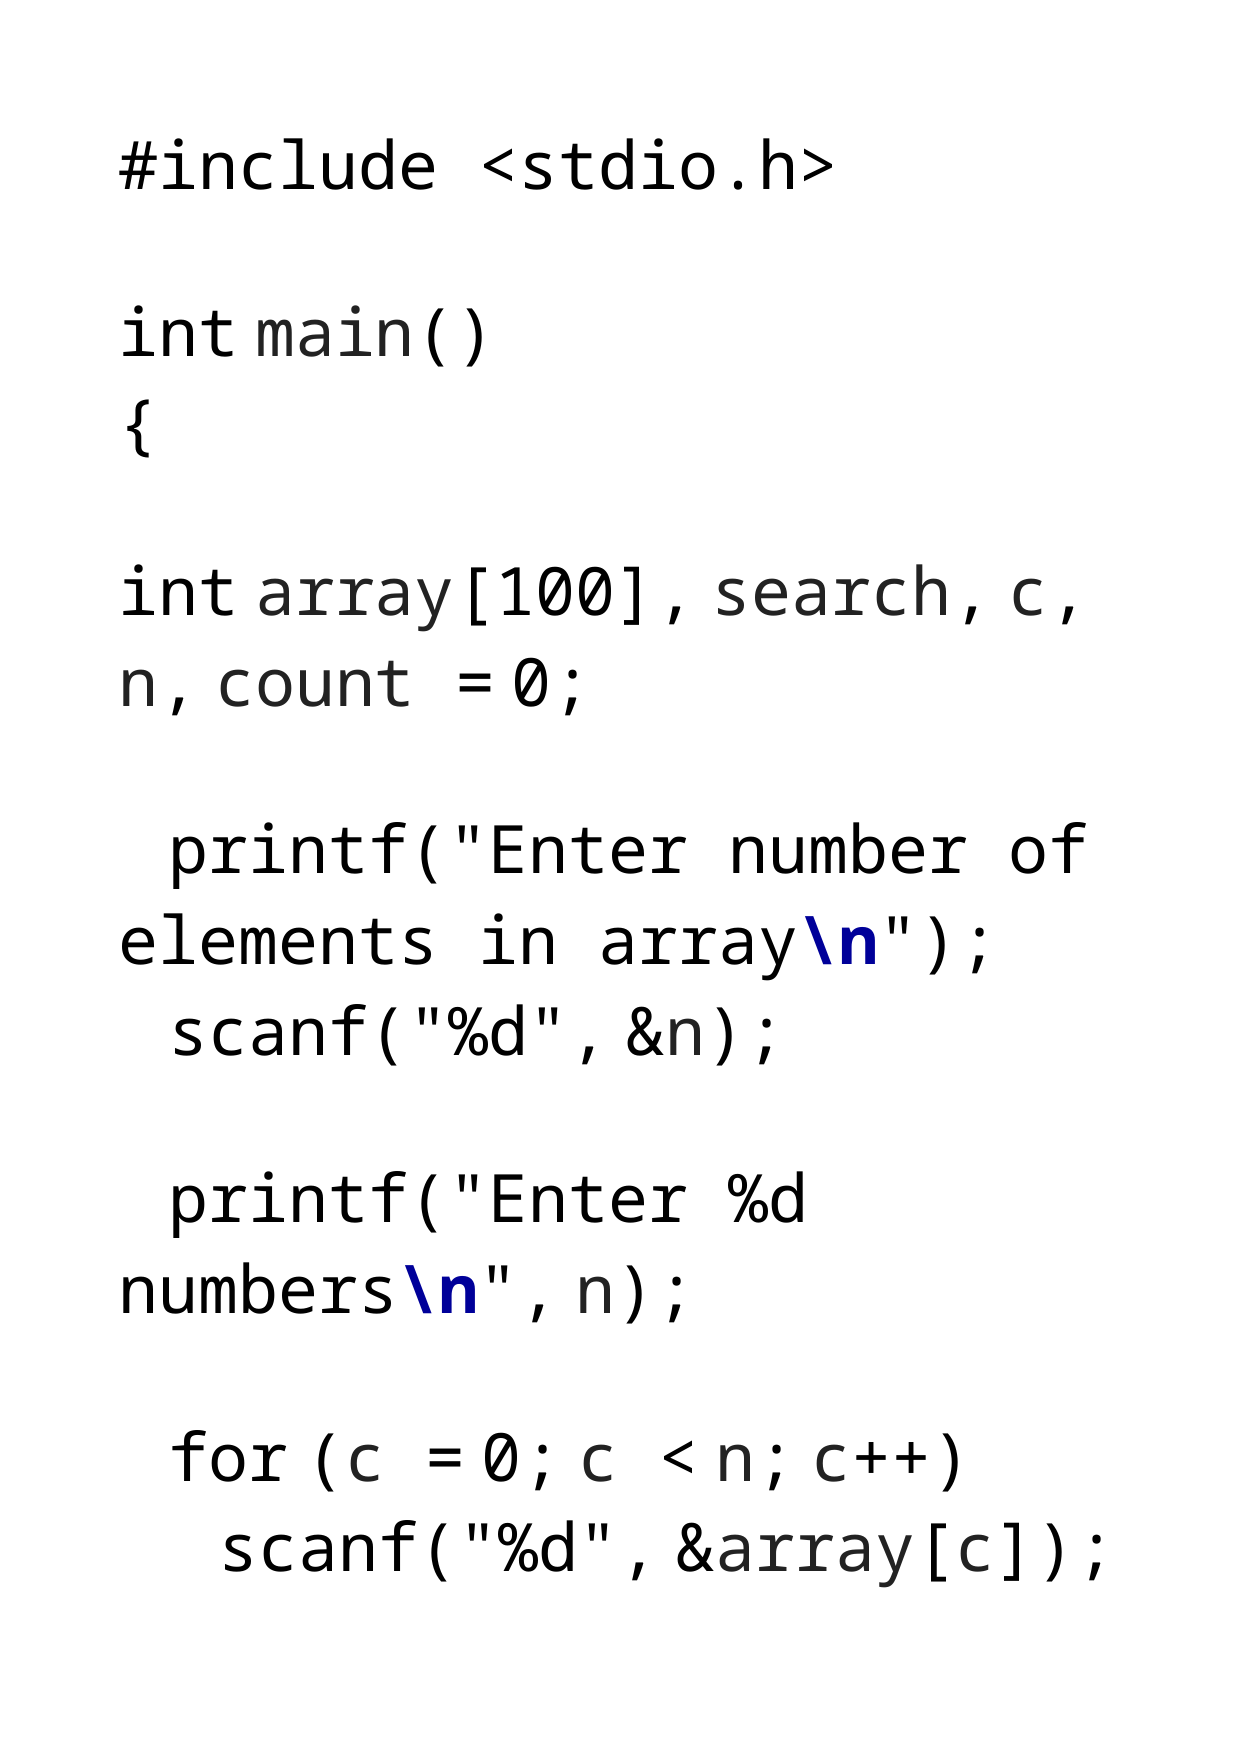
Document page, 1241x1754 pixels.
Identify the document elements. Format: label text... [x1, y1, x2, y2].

text #include <stdio.h> int main() { int array[100], search, c, n, count = 0; printf("Enter number of elements in array\n"); scanf("%d", &n); printf("Enter %d numbers\n", n); for (c = 0; c < n; c++) scanf("%d", &array[c]); [118, 118, 1122, 1591]
